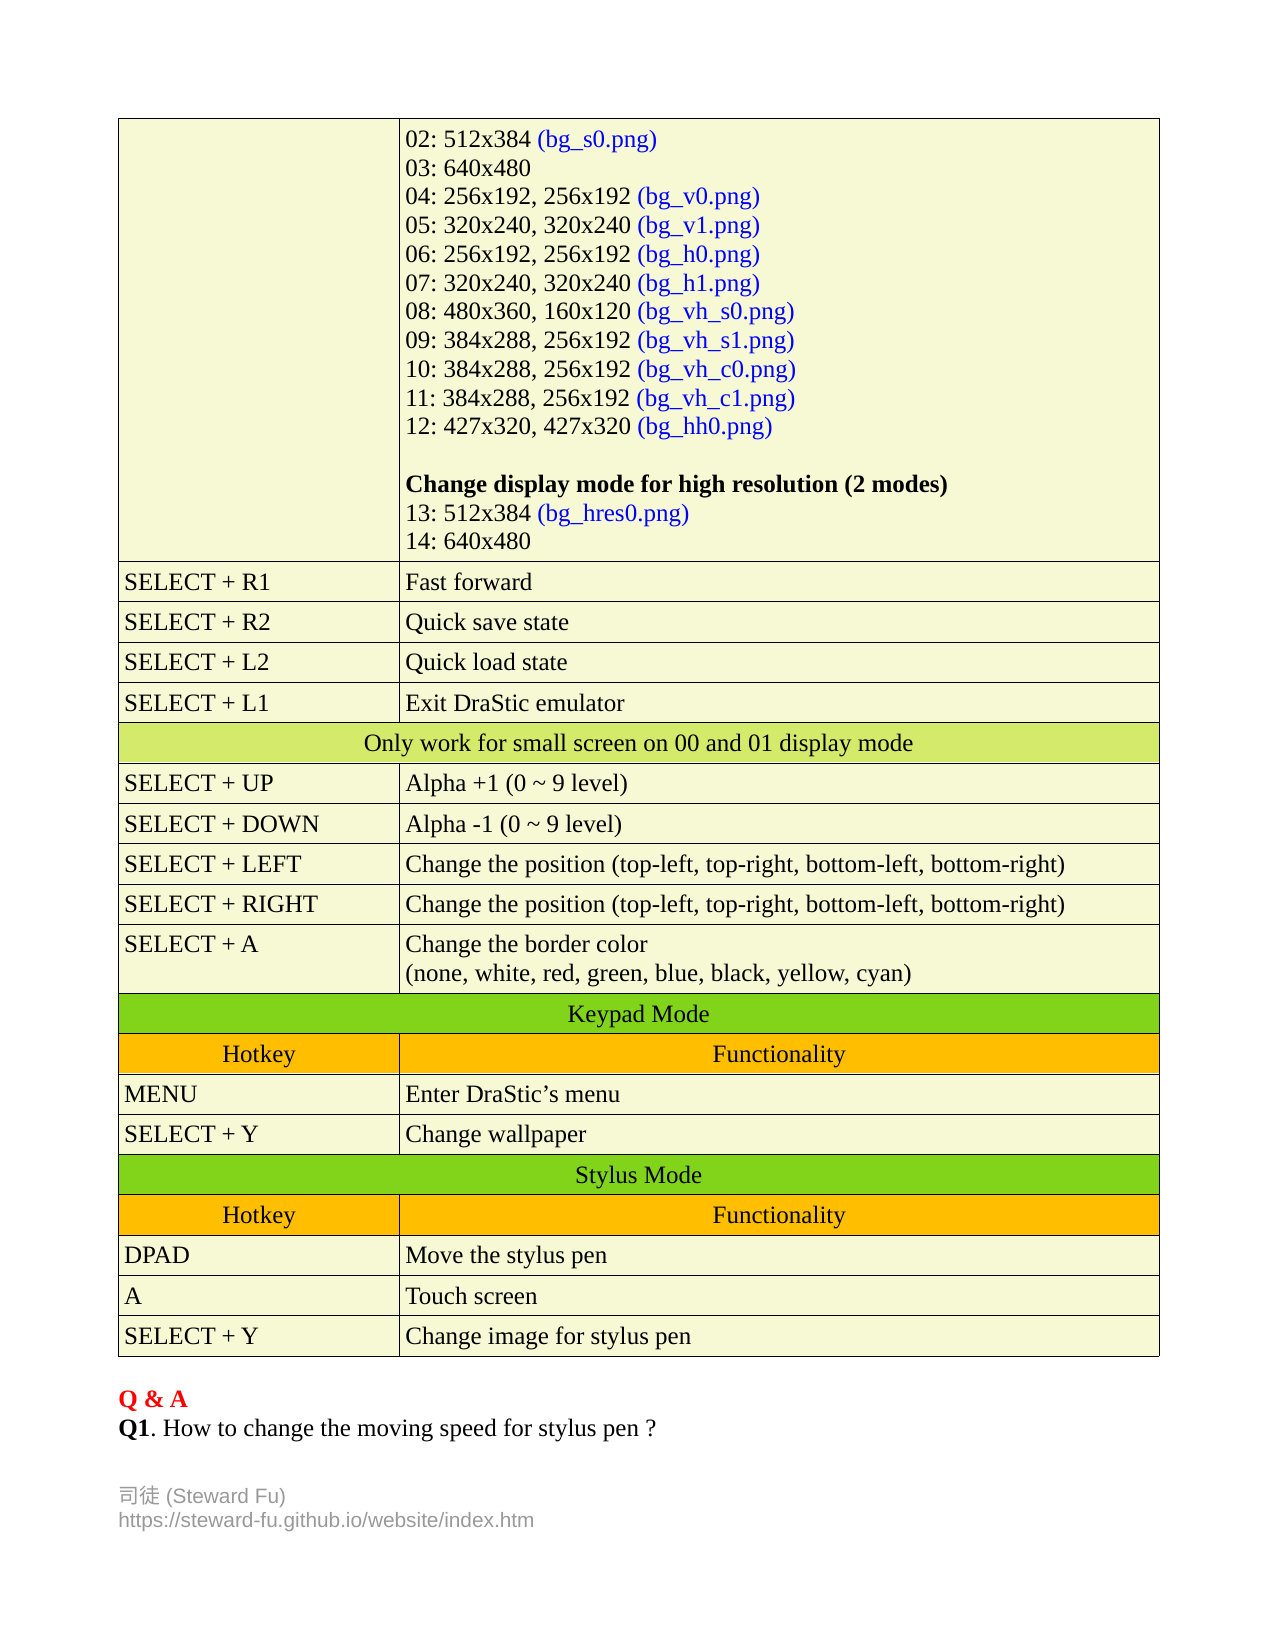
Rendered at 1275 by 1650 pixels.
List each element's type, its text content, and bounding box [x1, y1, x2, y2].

table_cell Fast forward [400, 562, 1159, 601]
table_cell SELECT + L2 [119, 643, 399, 682]
table_cell Hotkey [119, 1034, 399, 1073]
table_cell DPAD [119, 1236, 399, 1275]
table_cell SELECT + Y [119, 1115, 399, 1154]
table_cell Change the position (top-left, top-right, bottom-left, bottom-right) [400, 844, 1159, 883]
table_cell SELECT + A [119, 925, 399, 993]
table_cell 02: 512x384 (bg_s0.png) 03: 640x480 04: 256x192, 256x192 (bg_v0.png) 05: 320x240, 320x240 (bg_v1.png) 06: 256x192, 256x192 (bg_h0.png) 07: 320x240, 320x240 (bg_h1.png) 08: 480x360, 160x120 (bg_vh_s0.png) 09: 384x288, 256x192 (bg_vh_s1.png) 10: 384x288, 256x192 (bg_vh_c0.png) 11: 384x288, 256x192 (bg_vh_c1.png) 12: 427x320, 427x320 (bg_hh0.png) Change display mode for high resolution (2 modes) 13: 512x384 (bg_hres0.png) 14: 640x480 [400, 119, 1159, 561]
table_cell Move the stylus pen [400, 1236, 1159, 1275]
table_cell Touch screen [400, 1276, 1159, 1315]
table_cell Hotkey [119, 1195, 399, 1235]
table_cell Change the border color (none, white, red, green, blue, black, yellow, cyan) [400, 925, 1159, 993]
table_cell [119, 119, 399, 561]
table_cell Change wallpaper [400, 1115, 1159, 1154]
table_cell Keypad Mode [119, 994, 1159, 1033]
table_cell Quick save state [400, 602, 1159, 642]
table_cell Functionality [400, 1034, 1159, 1073]
table_cell SELECT + RIGHT [119, 885, 399, 924]
table_cell Change image for stylus pen [400, 1316, 1159, 1356]
table_cell Alpha +1 (0 ~ 9 level) [400, 764, 1159, 803]
table_cell Exit DraStic emulator [400, 683, 1159, 722]
table_cell Change the position (top-left, top-right, bottom-left, bottom-right) [400, 885, 1159, 924]
table_cell Alpha -1 (0 ~ 9 level) [400, 804, 1159, 843]
text Q & A [118, 1384, 1157, 1413]
table_cell MENU [119, 1075, 399, 1114]
table_cell SELECT + L1 [119, 683, 399, 722]
table_cell SELECT + DOWN [119, 804, 399, 843]
table_cell SELECT + Y [119, 1316, 399, 1356]
table_cell SELECT + LEFT [119, 844, 399, 883]
text Q1. How to change the moving speed for stylus pen ? [118, 1413, 1157, 1442]
table_cell SELECT + UP [119, 764, 399, 803]
table_cell Enter DraStic’s menu [400, 1075, 1159, 1114]
table_cell Only work for small screen on 00 and 01 display mode [119, 723, 1159, 762]
table_cell A [119, 1276, 399, 1315]
table_cell Functionality [400, 1195, 1159, 1235]
table_cell Stylus Mode [119, 1155, 1159, 1194]
table_cell SELECT + R1 [119, 562, 399, 601]
table_cell Quick load state [400, 643, 1159, 682]
table_cell SELECT + R2 [119, 602, 399, 642]
